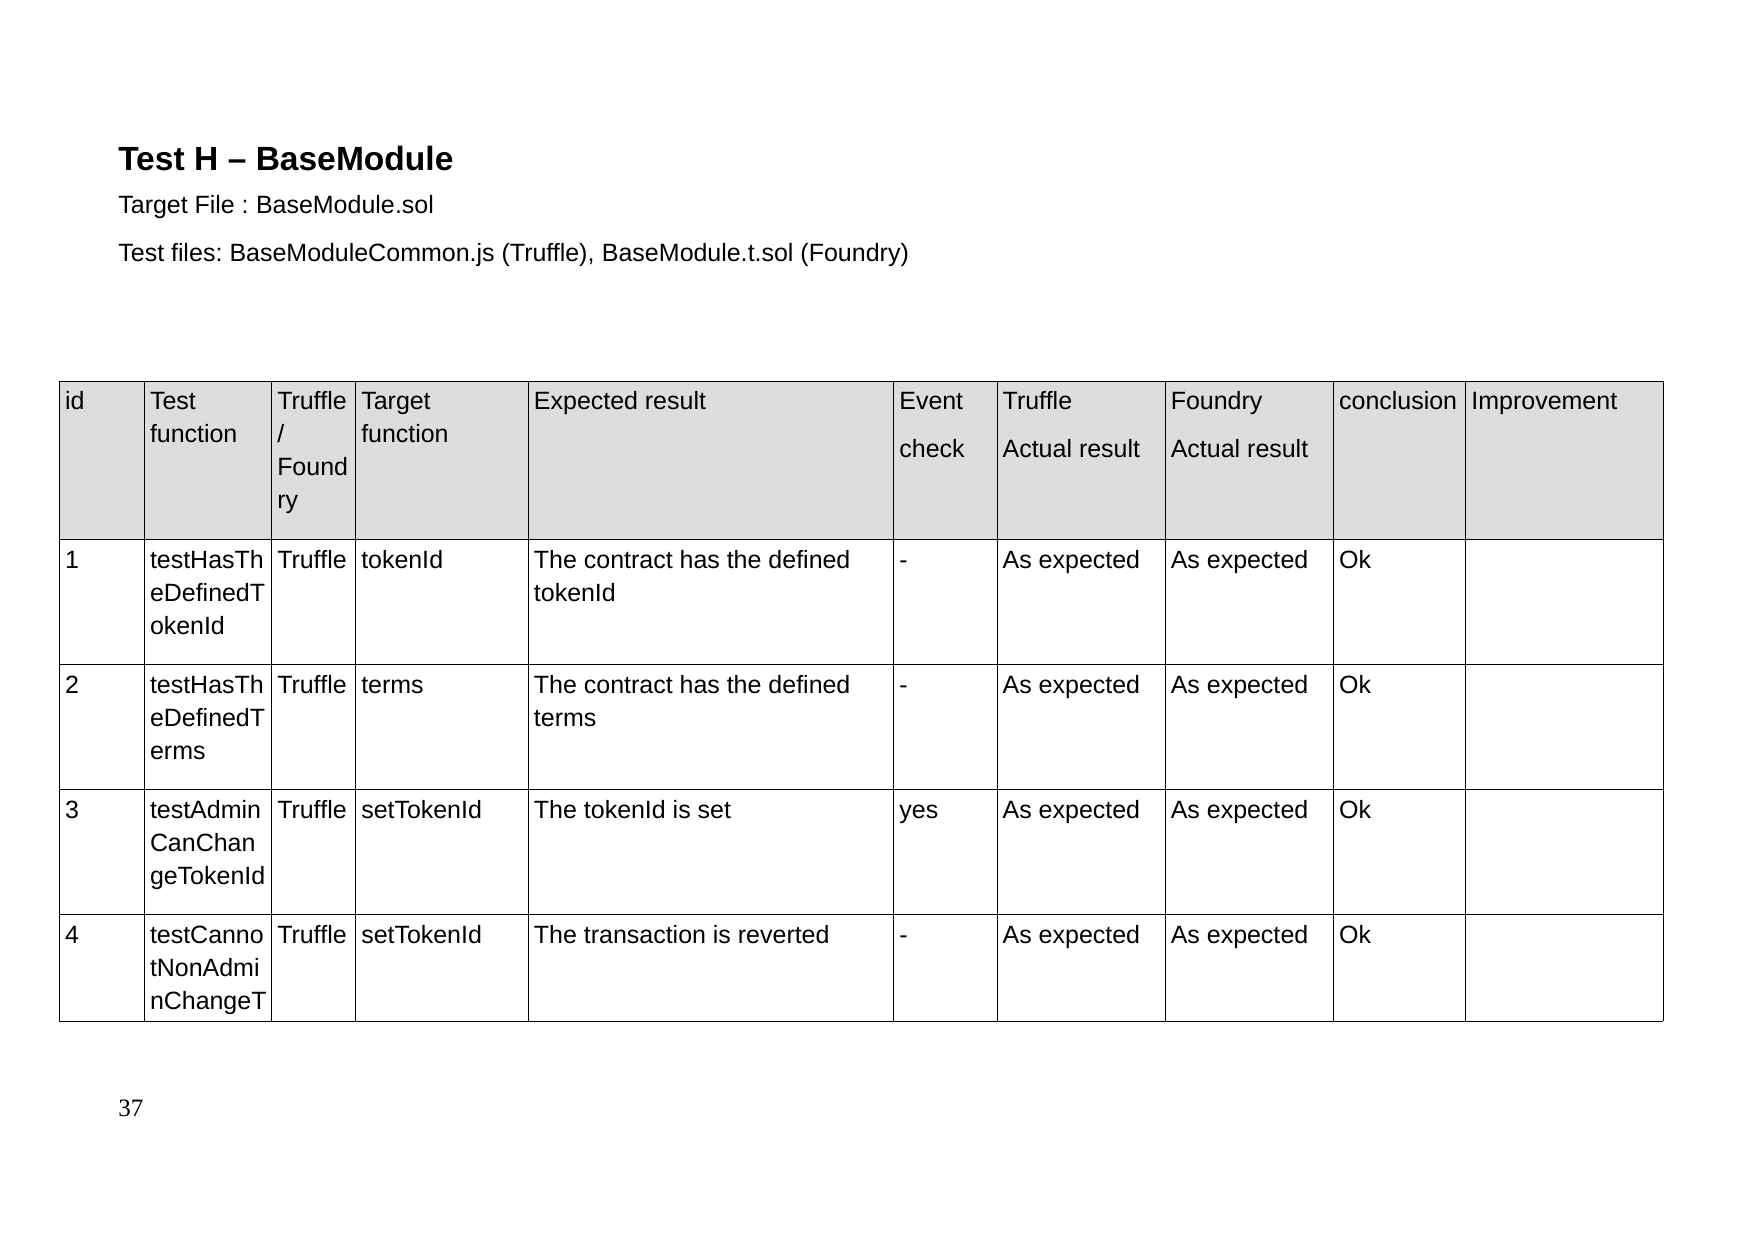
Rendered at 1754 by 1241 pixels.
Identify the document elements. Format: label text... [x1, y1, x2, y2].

table_cell Ok [1334, 665, 1465, 789]
table_cell [1466, 790, 1663, 914]
table_cell [1466, 665, 1663, 789]
table_cell Truffle [272, 790, 355, 914]
text Test files: BaseModuleCommon.js (Truffle), BaseModule.t.sol (Foundry) [118, 238, 1636, 266]
table_header Foundry Actual result [1166, 382, 1333, 539]
table_cell 4 [60, 915, 144, 1021]
table_cell As expected [998, 790, 1165, 914]
table_header id [60, 382, 144, 539]
table_cell testCannotNonAdminChangeT [145, 915, 271, 1021]
table_cell As expected [998, 665, 1165, 789]
table_cell - [894, 915, 997, 1021]
table_cell As expected [1166, 790, 1333, 914]
subtitle Test H – BaseModule [118, 139, 1636, 178]
table_cell As expected [998, 540, 1165, 664]
table_cell yes [894, 790, 997, 914]
table_cell As expected [998, 915, 1165, 1021]
table_cell - [894, 665, 997, 789]
table_cell As expected [1166, 665, 1333, 789]
table_cell testAdminCanChangeTokenId [145, 790, 271, 914]
table_cell tokenId [356, 540, 528, 664]
table_header Improvement [1466, 382, 1663, 539]
table_cell setTokenId [356, 915, 528, 1021]
table_cell The contract has the defined tokenId [529, 540, 893, 664]
text Target File : BaseModule.sol [118, 190, 1636, 219]
table_cell Truffle [272, 915, 355, 1021]
table_cell - [894, 540, 997, 664]
table_header Truffle Actual result [998, 382, 1165, 539]
table_cell Ok [1334, 915, 1465, 1021]
table_header conclusion [1334, 382, 1465, 539]
table_cell The contract has the defined terms [529, 665, 893, 789]
table_cell setTokenId [356, 790, 528, 914]
table_header Truffle / Foundry [272, 382, 355, 539]
table_cell Ok [1334, 540, 1465, 664]
table_cell [1466, 915, 1663, 1021]
table_cell The transaction is reverted [529, 915, 893, 1021]
table_cell 1 [60, 540, 144, 664]
table_cell testHasTheDefinedTokenId [145, 540, 271, 664]
table_cell 3 [60, 790, 144, 914]
table_cell [1466, 540, 1663, 664]
table_cell testHasTheDefinedTerms [145, 665, 271, 789]
table_cell The tokenId is set [529, 790, 893, 914]
table_header Event check [894, 382, 997, 539]
table_cell 2 [60, 665, 144, 789]
table_cell terms [356, 665, 528, 789]
table_cell Ok [1334, 790, 1465, 914]
table_cell Truffle [272, 665, 355, 789]
table_header Test function [145, 382, 271, 539]
table_header Target function [356, 382, 528, 539]
table_cell Truffle [272, 540, 355, 664]
table_cell As expected [1166, 915, 1333, 1021]
table_cell As expected [1166, 540, 1333, 664]
table_header Expected result [529, 382, 893, 539]
